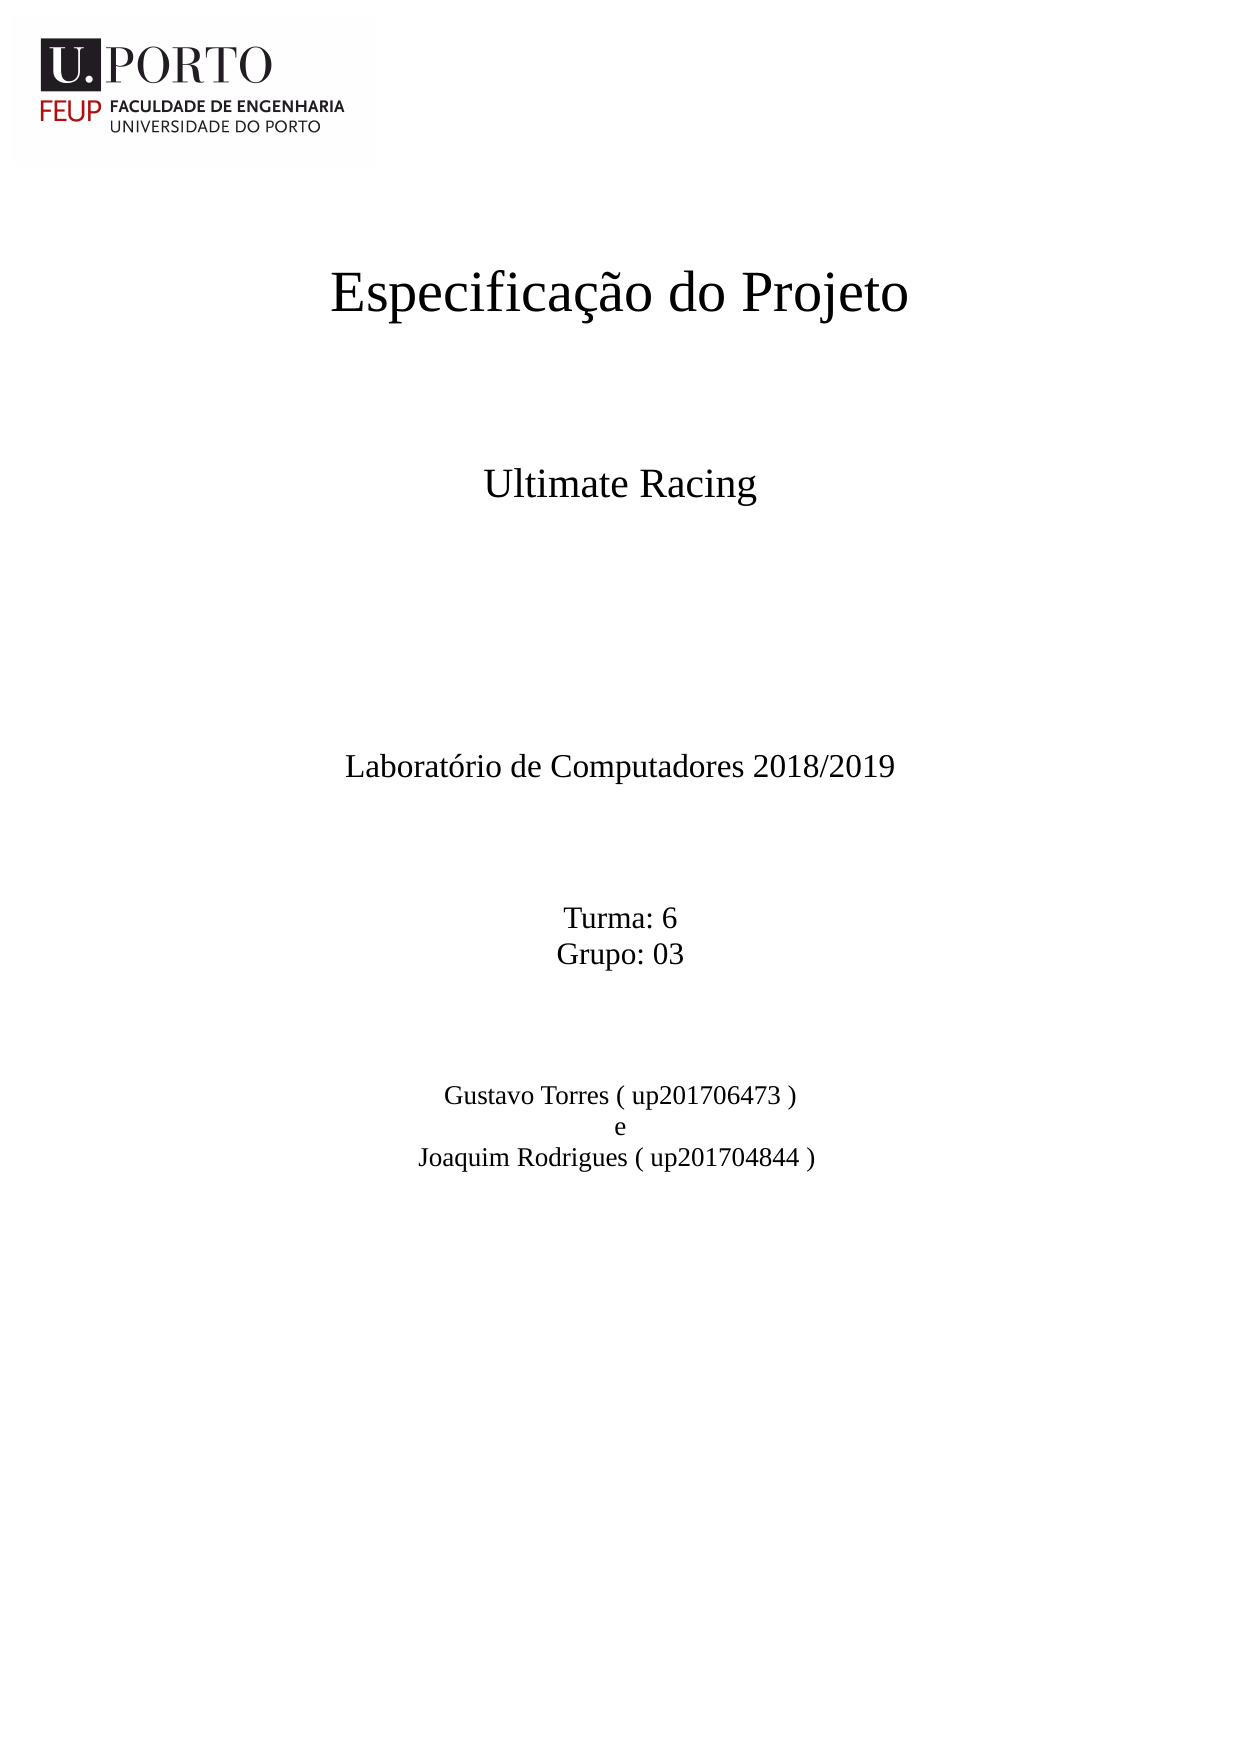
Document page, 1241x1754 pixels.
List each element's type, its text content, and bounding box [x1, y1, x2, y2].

text Especificação do Projeto [118, 257, 1122, 324]
text Joaquim Rodrigues ( up201704844 ) [118, 1141, 1122, 1172]
text Ultimate Racing [118, 458, 1122, 506]
text Grupo: 03 [118, 935, 1122, 971]
text Gustavo Torres ( up201706473 ) [118, 1079, 1122, 1110]
text Turma: 6 [118, 899, 1122, 935]
picture [10, 14, 374, 166]
text e [118, 1110, 1122, 1141]
text Laboratório de Computadores 2018/2019 [118, 746, 1122, 784]
